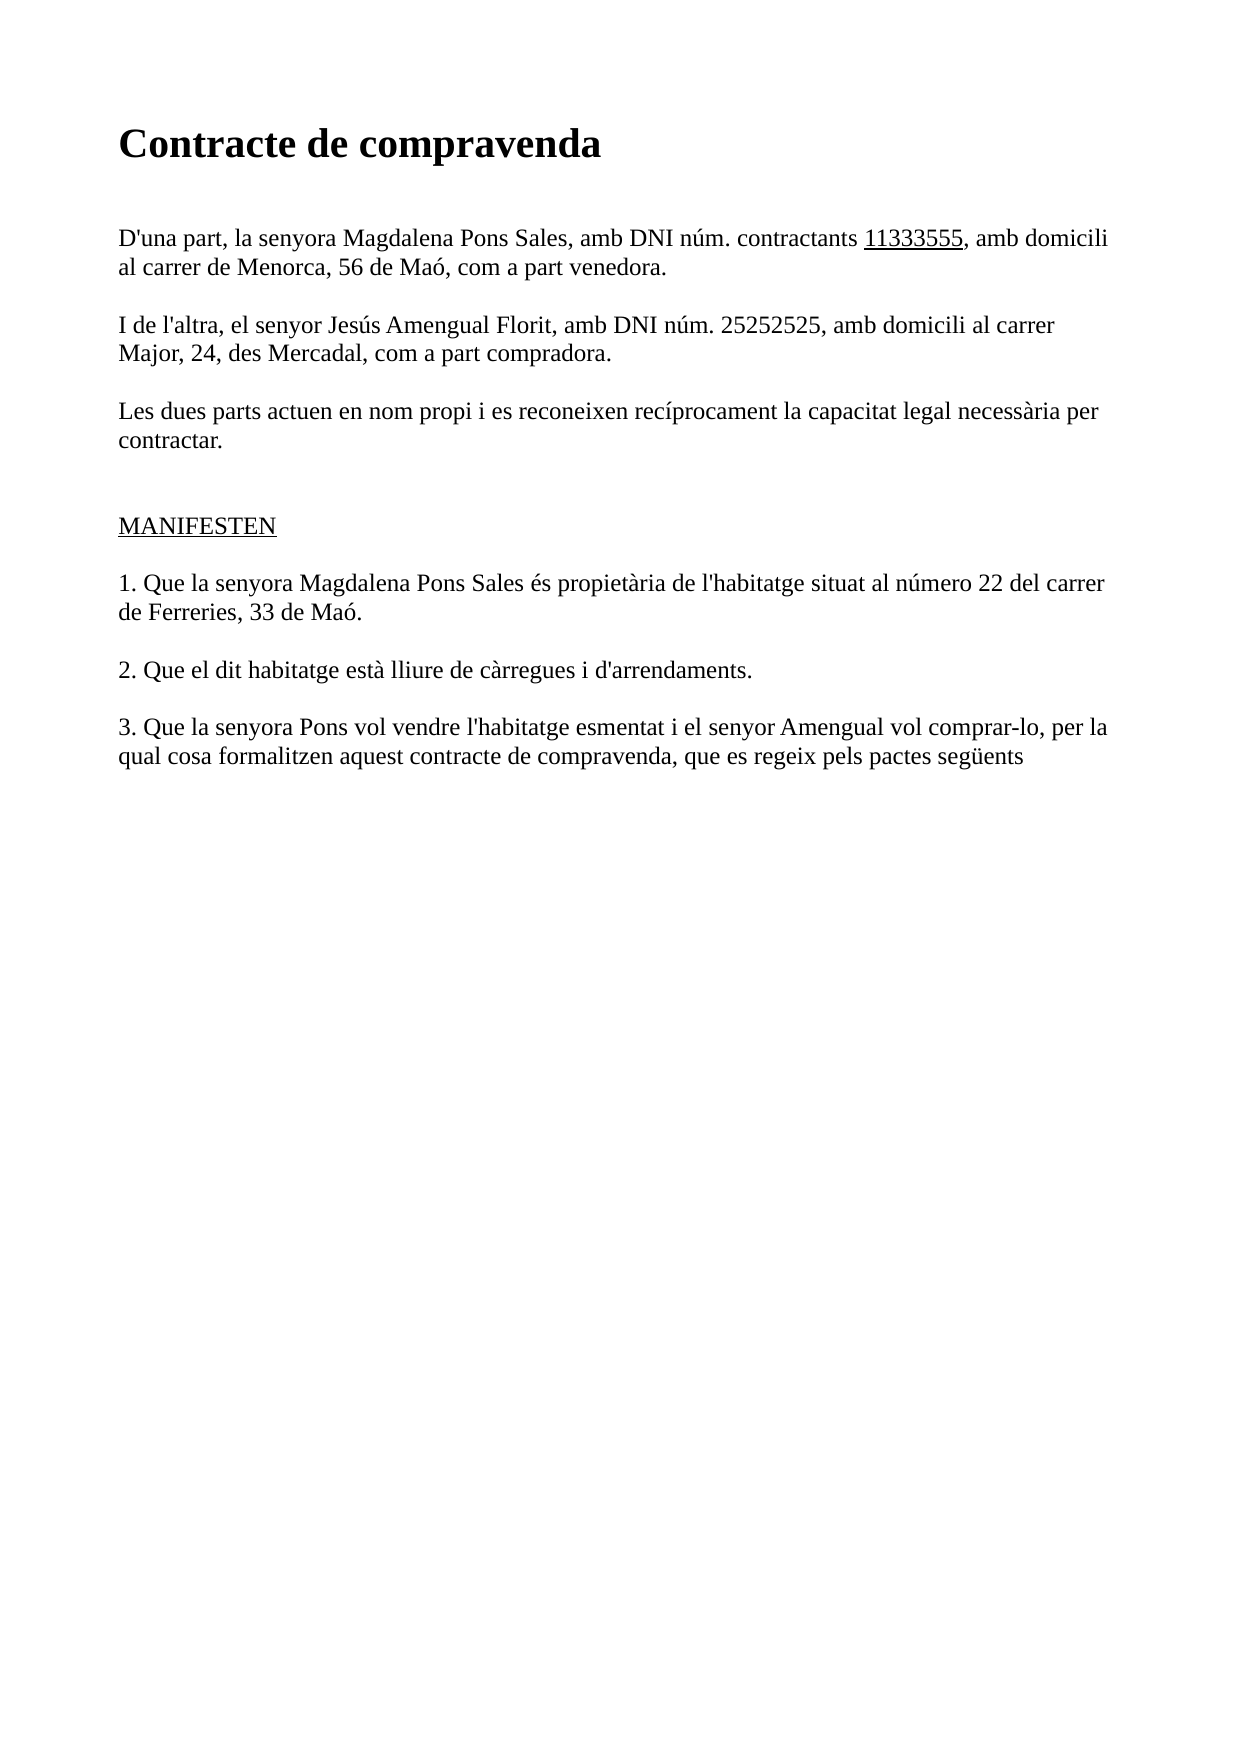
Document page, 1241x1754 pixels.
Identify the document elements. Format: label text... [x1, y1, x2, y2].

text 3. Que la senyora Pons vol vendre l'habitatge esmentat i el senyor Amengual vol comprar-lo, per la qual cosa formalitzen aquest contracte de compravenda, que es regeix pels pactes següents [118, 712, 1122, 770]
text Les dues parts actuen en nom propi i es reconeixen recíprocament la capacitat legal necessària per contractar. [118, 396, 1122, 453]
text I de l'altra, el senyor Jesús Amengual Florit, amb DNI núm. 25252525, amb domicili al carrer Major, 24, des Mercadal, com a part compradora. [118, 310, 1122, 367]
text Contracte de compravenda [118, 118, 1122, 166]
text 1. Que la senyora Magdalena Pons Sales és propietària de l'habitatge situat al número 22 del carrer de Ferreries, 33 de Maó. [118, 568, 1122, 626]
text D'una part, la senyora Magdalena Pons Sales, amb DNI núm. contractants 11333555, amb domicili al carrer de Menorca, 56 de Maó, com a part venedora. [118, 223, 1122, 281]
text MANIFESTEN [118, 511, 1122, 540]
text 2. Que el dit habitatge està lliure de càrregues i d'arrendaments. [118, 655, 1122, 683]
